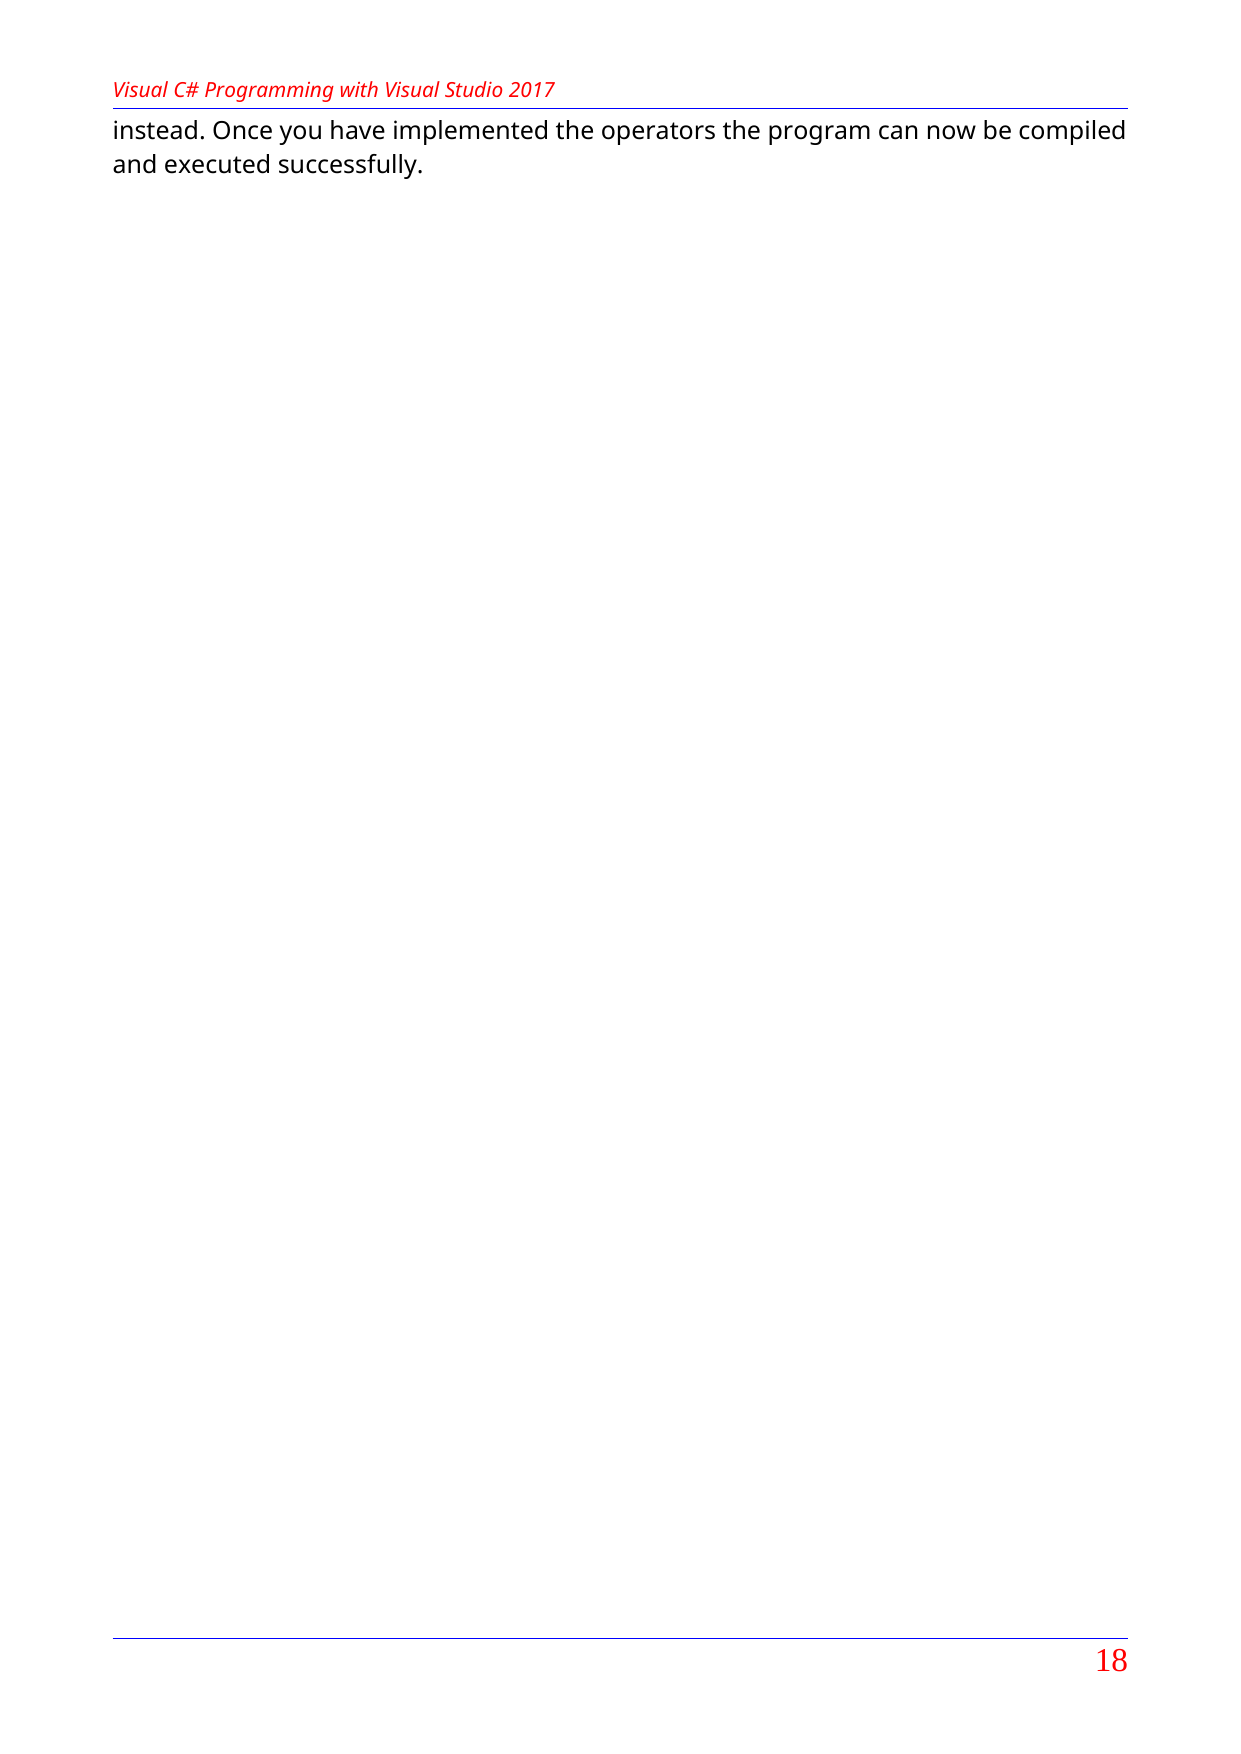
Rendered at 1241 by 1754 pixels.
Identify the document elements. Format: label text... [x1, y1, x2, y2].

text instead. Once you have implemented the operators the program can now be compiled and executed successfully. [112, 112, 1128, 181]
